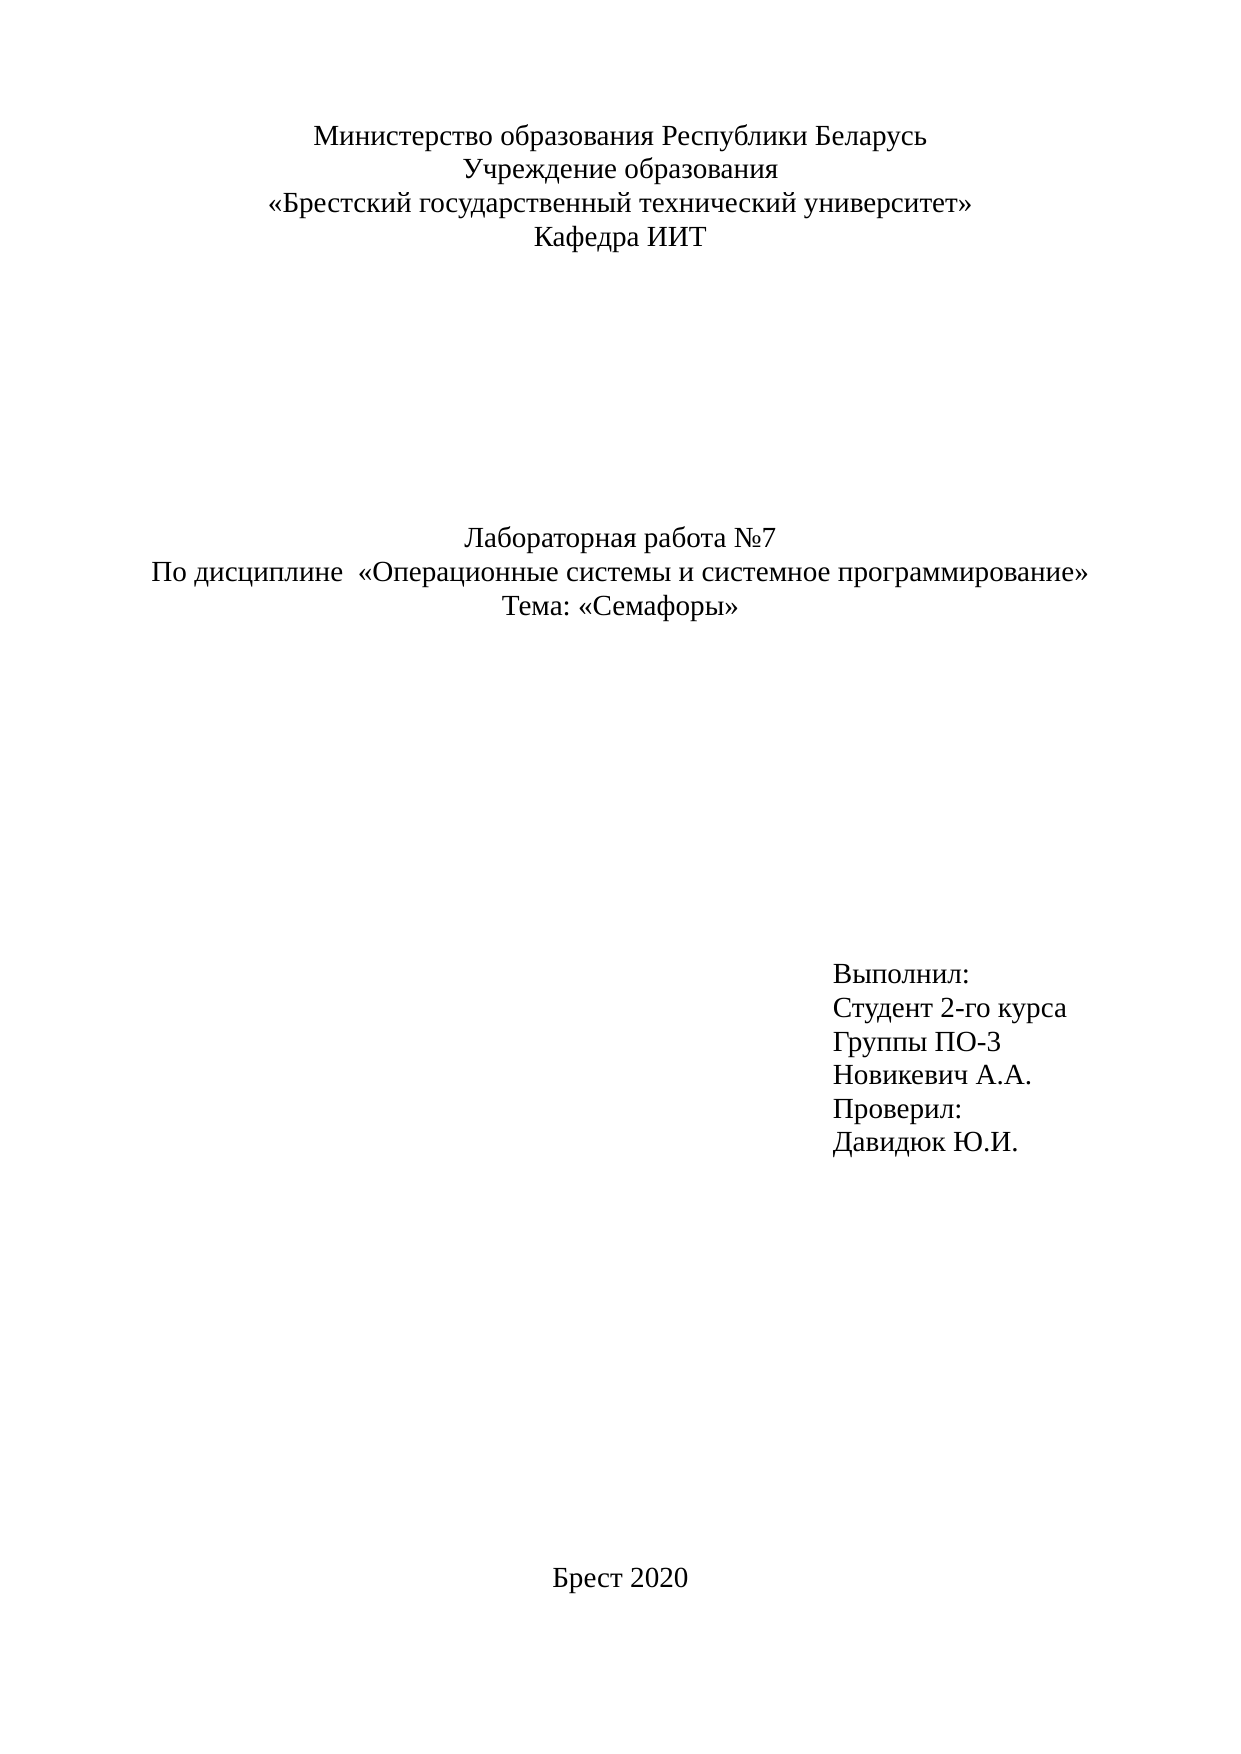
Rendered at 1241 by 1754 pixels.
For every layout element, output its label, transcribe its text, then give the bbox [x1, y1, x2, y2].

text «Брестский государственный технический университет» [118, 185, 1122, 219]
text Лабораторная работа №7 [118, 521, 1122, 554]
text Кафедра ИИТ [118, 219, 1122, 252]
text Брест 2020 [118, 1560, 1122, 1594]
text Тема: «Семафоры» [118, 588, 1122, 621]
text Группы ПО-3 [833, 1024, 1122, 1057]
text Выполнил: [833, 957, 1122, 990]
text Проверил: [833, 1091, 1122, 1124]
text Новикевич А.А. [833, 1057, 1122, 1091]
text Студент 2-го курса [833, 990, 1122, 1024]
text Давидюк Ю.И. [833, 1124, 1122, 1158]
text Учреждение образования [118, 152, 1122, 185]
text Министерство образования Республики Беларусь [118, 118, 1122, 152]
text По дисциплине «Операционные системы и системное программирование» [118, 554, 1122, 588]
